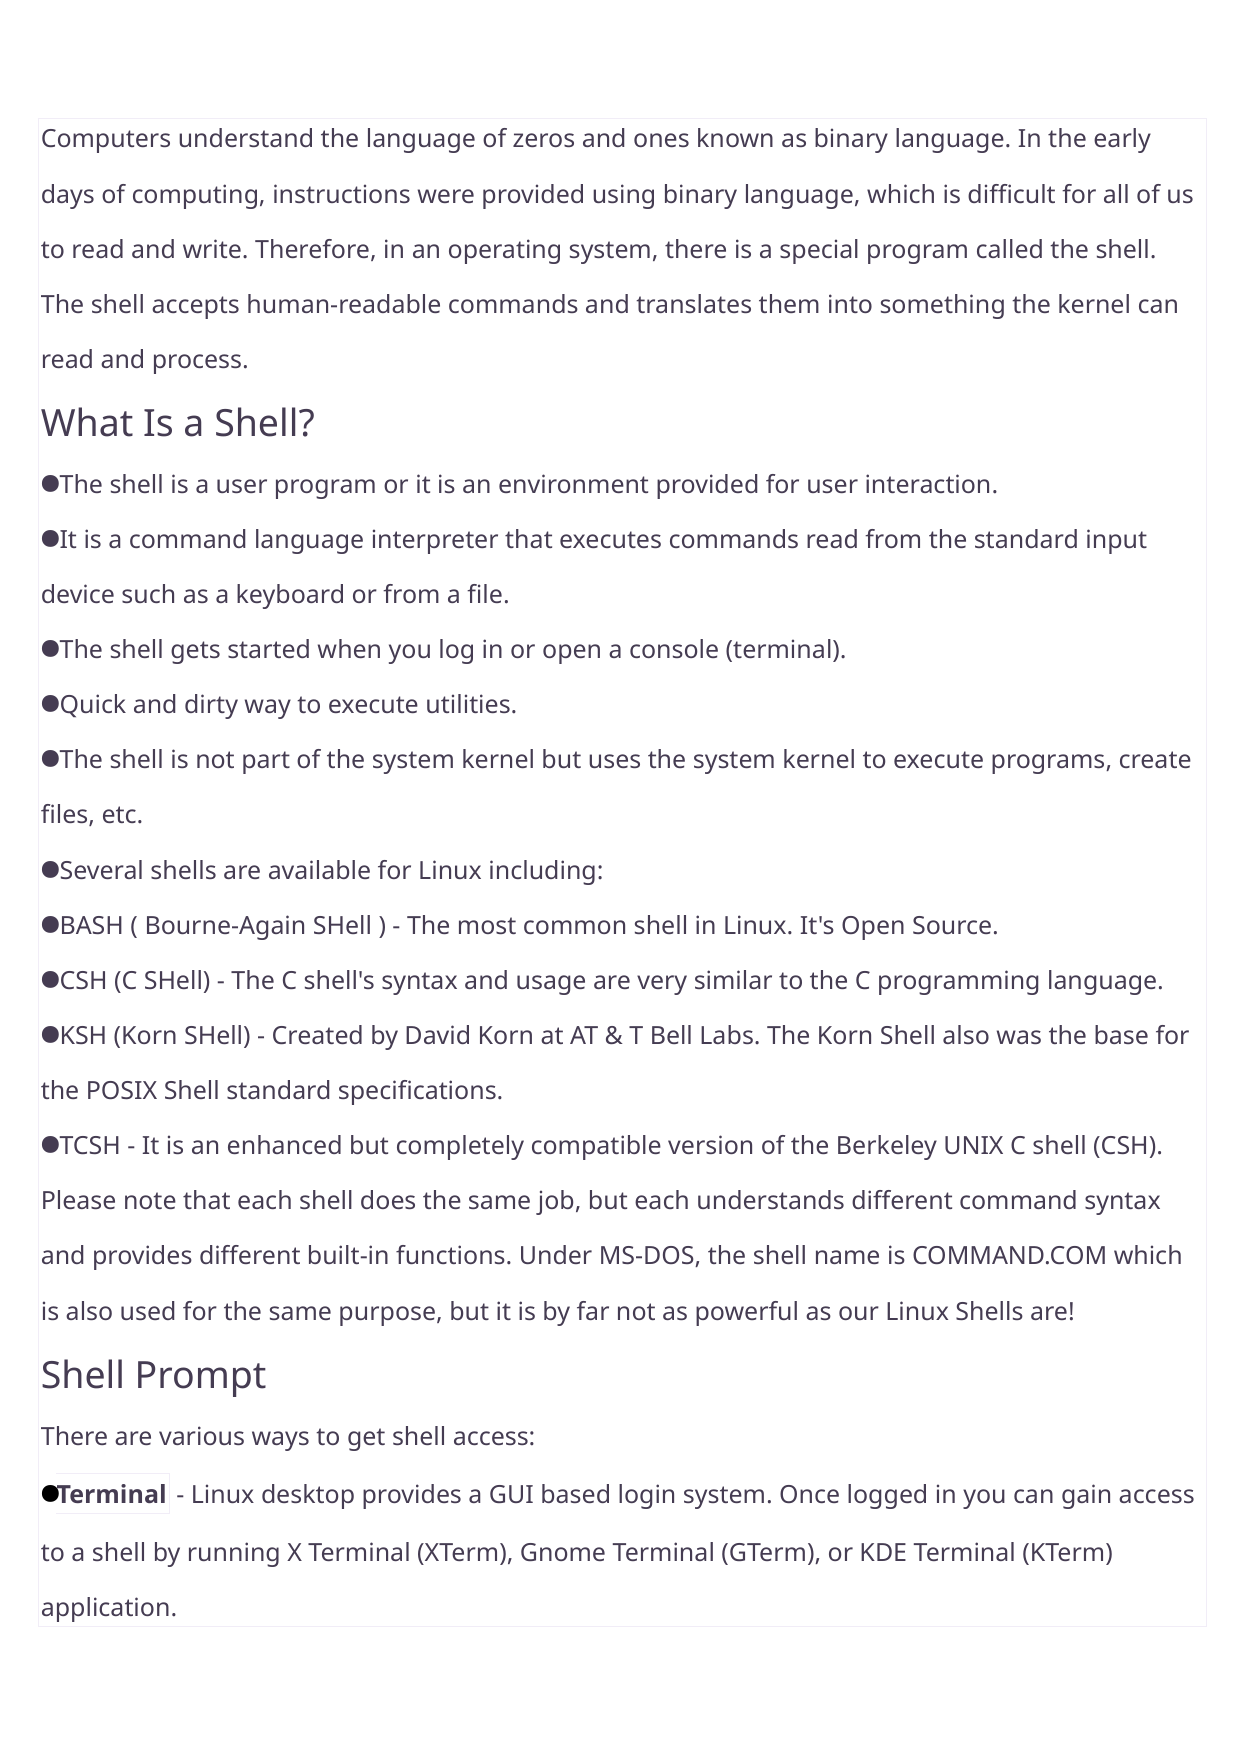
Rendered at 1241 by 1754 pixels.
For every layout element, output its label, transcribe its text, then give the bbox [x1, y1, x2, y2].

list TCSH - It is an enhanced but completely compatible version of the Berkeley UNIX C shell (CSH). [39, 1125, 1206, 1162]
text There are various ways to get shell access: [39, 1415, 1206, 1452]
list BASH ( Bourne-Again SHell ) - The most common shell in Linux. It's Open Source. [39, 904, 1206, 941]
list Quick and dirty way to execute utilities. [39, 684, 1206, 721]
list KSH (Korn SHell) - Created by David Korn at AT & T Bell Labs. The Korn Shell also was the base for the POSIX Shell standard specifications. [39, 1014, 1206, 1107]
text Please note that each shell does the same job, but each understands different command syntax and provides different built-in functions. Under MS-DOS, the shell name is COMMAND.COM which is also used for the same purpose, but it is by far not as powerful as our Linux Shells are! [39, 1180, 1206, 1327]
list The shell is not part of the system kernel but uses the system kernel to execute programs, create files, etc. [39, 739, 1206, 831]
list Terminal - Linux desktop provides a GUI based login system. Once logged in you can gain access to a shell by running X Terminal (XTerm), Gnome Terminal (GTerm), or KDE Terminal (KTerm) application. [39, 1470, 1206, 1626]
text Computers understand the language of zeros and ones known as binary language. In the early days of computing, instructions were provided using binary language, which is difficult for all of us to read and write. Therefore, in an operating system, there is a special program called the shell. The shell accepts human-readable commands and translates them into something the kernel can read and process. [39, 119, 1206, 376]
list Several shells are available for Linux including: [39, 849, 1206, 886]
list The shell gets started when you log in or open a console (terminal). [39, 629, 1206, 666]
list CSH (C SHell) - The C shell's syntax and usage are very similar to the C programming language. [39, 959, 1206, 997]
list It is a command language interpreter that executes commands read from the standard input device such as a keyboard or from a file. [39, 519, 1206, 611]
subtitle What Is a Shell? [39, 394, 1206, 448]
list The shell is a user program or it is an environment provided for user interaction. [39, 463, 1206, 501]
subtitle Shell Prompt [39, 1345, 1206, 1399]
